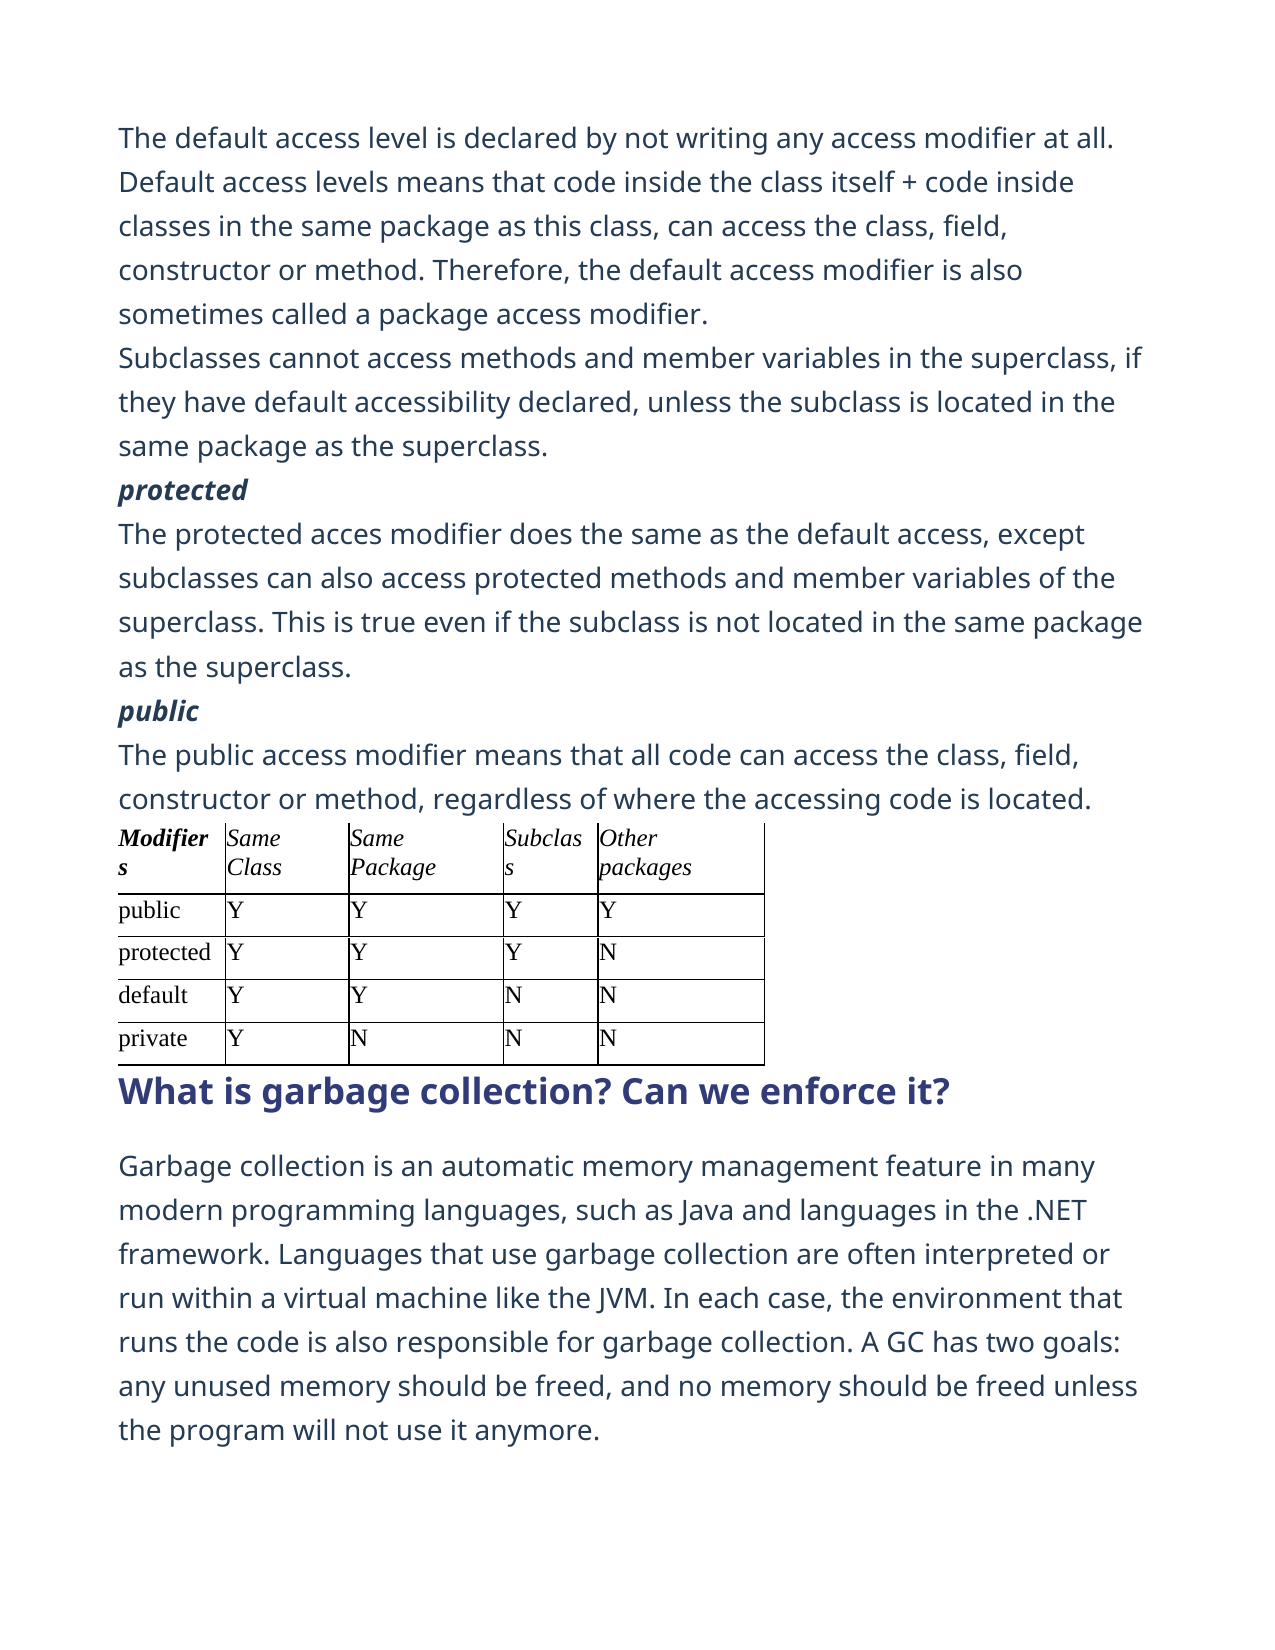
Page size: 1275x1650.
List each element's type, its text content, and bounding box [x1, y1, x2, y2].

subtitle What is garbage collection? Can we enforce it? [118, 1066, 1157, 1115]
table_cell Y [226, 938, 348, 979]
table_cell Y [599, 895, 764, 936]
table_cell N [599, 938, 764, 979]
text Subclasses cannot access methods and member variables in the superclass, if they have default accessibility declared, unless the subclass is located in the same package as the superclass. [118, 338, 1157, 465]
table_cell Y [350, 895, 503, 936]
table_cell private [118, 1023, 225, 1064]
text Garbage collection is an automatic memory management feature in many modern programming languages, such as Java and languages in the .NET framework. Languages that use garbage collection are often interpreted or run within a virtual machine like the JVM. In each case, the environment that runs the code is also responsible for garbage collection. A GC has two goals: any unused memory should be freed, and no memory should be freed unless the program will not use it anymore. [118, 1146, 1157, 1449]
table_cell N [504, 980, 597, 1022]
table_cell N [599, 1023, 764, 1064]
table_header Subclass [504, 823, 597, 893]
text protected [118, 471, 1157, 509]
table_cell protected [118, 938, 225, 979]
table_cell Y [226, 1023, 348, 1064]
table_header Same Class [226, 823, 348, 893]
table_cell Y [504, 895, 597, 936]
table_cell N [599, 980, 764, 1022]
table_cell Y [226, 895, 348, 936]
table_cell N [504, 1023, 597, 1064]
table_header Same Package [350, 823, 503, 893]
text The default access level is declared by not writing any access modifier at all. Default access levels means that code inside the class itself + code inside classes in the same package as this class, can access the class, field, constructor or method. Therefore, the default access modifier is also sometimes called a package access modifier. [118, 118, 1157, 333]
table_cell public [118, 895, 225, 936]
table_header Other packages [599, 823, 764, 893]
text public [118, 691, 1157, 729]
text The public access modifier means that all code can access the class, field, constructor or method, regardless of where the accessing code is located. [118, 735, 1157, 817]
table_header Modifiers [118, 823, 225, 893]
table_cell default [118, 980, 225, 1022]
table_cell Y [504, 938, 597, 979]
table_cell Y [350, 980, 503, 1022]
table_cell N [350, 1023, 503, 1064]
text The protected acces modifier does the same as the default access, except subclasses can also access protected methods and member variables of the superclass. This is true even if the subclass is not located in the same package as the superclass. [118, 515, 1157, 685]
table_cell Y [226, 980, 348, 1022]
table_cell Y [350, 938, 503, 979]
